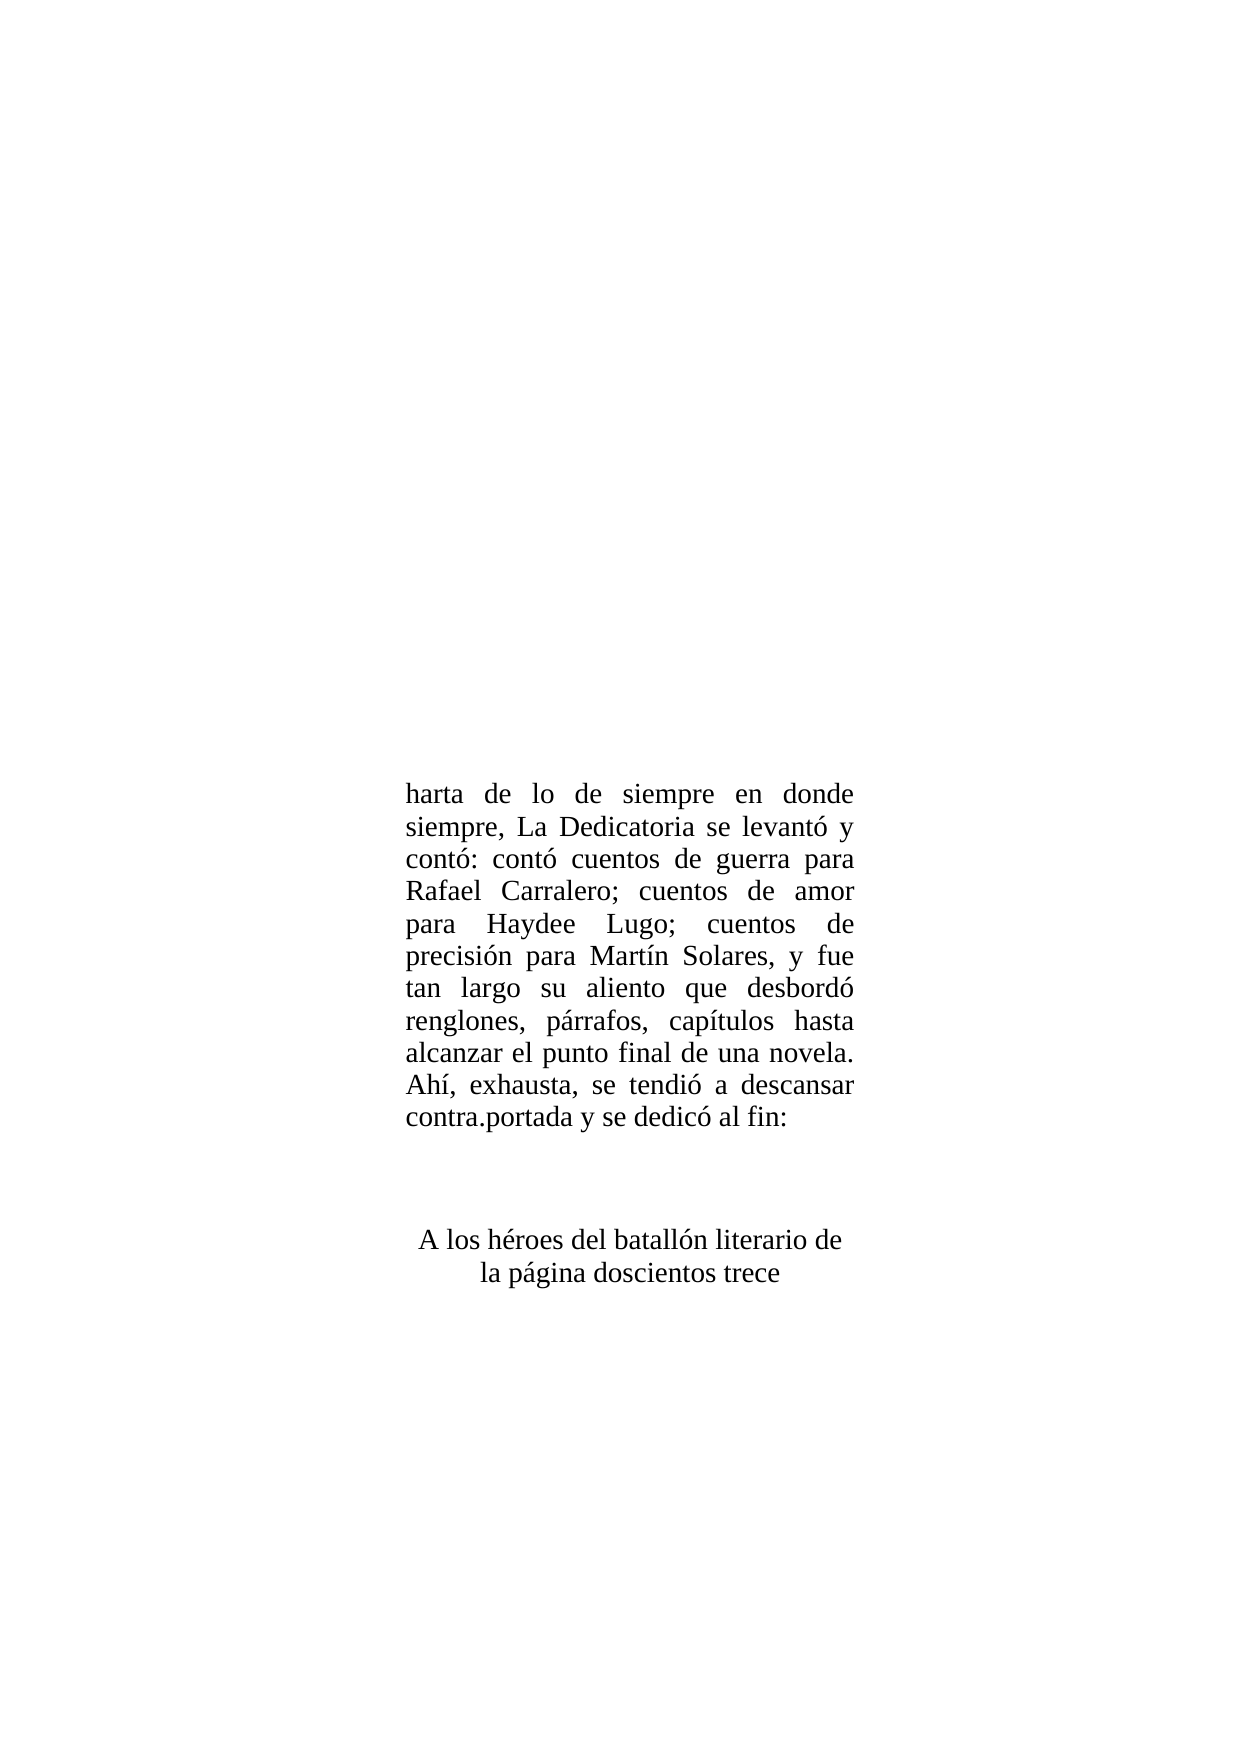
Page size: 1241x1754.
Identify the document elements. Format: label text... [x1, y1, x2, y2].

text A los héroes del batallón literario de la página doscientos trece [405, 1224, 855, 1288]
text harta de lo de siempre en donde siempre, La Dedicatoria se levantó y contó: contó cuentos de guerra para Rafael Carralero; cuentos de amor para Haydee Lugo; cuentos de precisión para Martín Solares, y fue tan largo su aliento que desbordó renglones, párrafos, capítulos hasta alcanzar el punto final de una novela. Ahí, exhausta, se tendió a descansar contra.portada y se dedicó al fin: [405, 778, 855, 1133]
